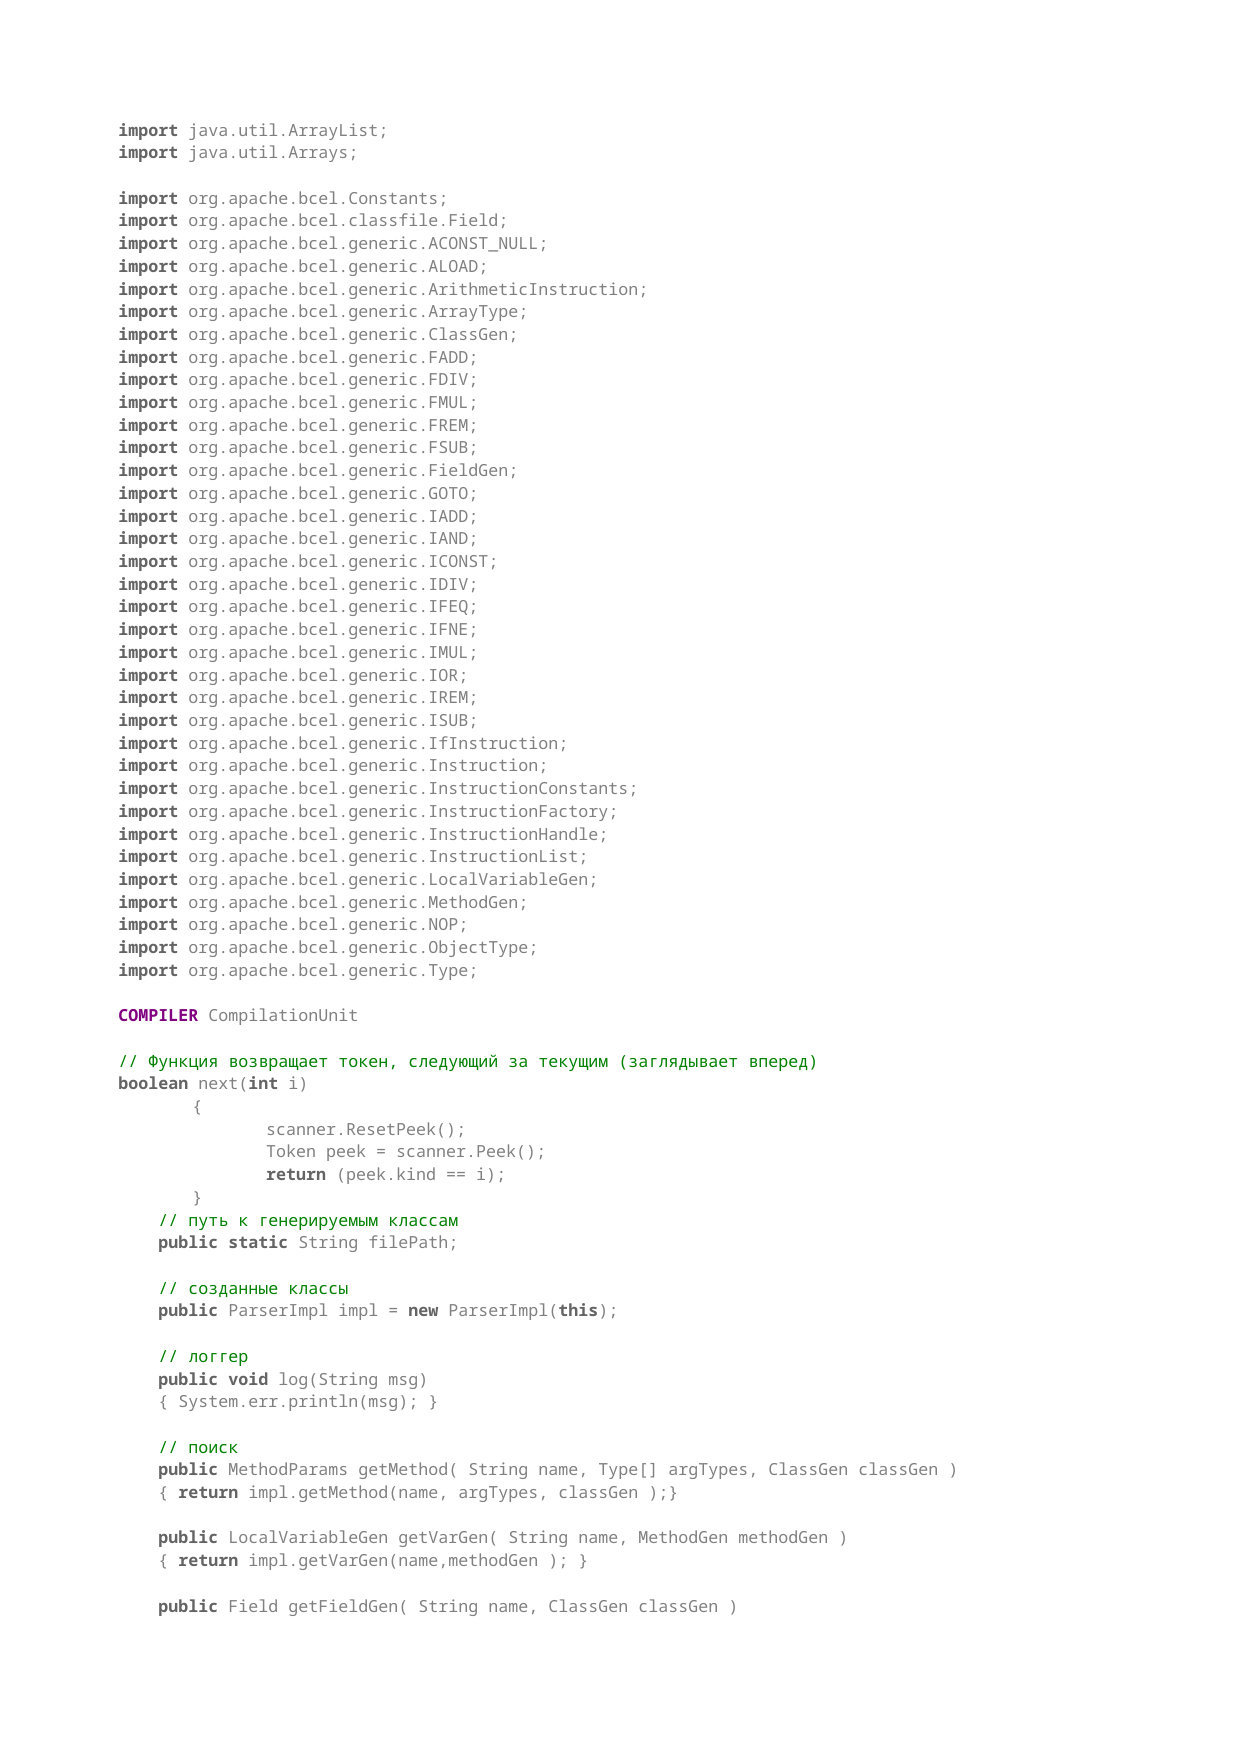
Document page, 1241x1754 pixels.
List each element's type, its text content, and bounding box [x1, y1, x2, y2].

text import java.util.ArrayList; [118, 118, 1122, 141]
text import org.apache.bcel.generic.ClassGen; [118, 322, 1122, 345]
text import org.apache.bcel.generic.Instruction; [118, 754, 1122, 777]
text import org.apache.bcel.generic.GOTO; [118, 481, 1122, 504]
text public MethodParams getMethod( String name, Type[] argTypes, ClassGen classGen ) [118, 1458, 1122, 1481]
text import org.apache.bcel.generic.ALOAD; [118, 254, 1122, 277]
text // поиск [118, 1435, 1122, 1458]
text import org.apache.bcel.generic.NOP; [118, 913, 1122, 936]
text import org.apache.bcel.generic.FREM; [118, 413, 1122, 436]
text import org.apache.bcel.generic.InstructionFactory; [118, 799, 1122, 822]
text public ParserImpl impl = new ParserImpl(this); [118, 1299, 1122, 1322]
text import org.apache.bcel.generic.IFNE; [118, 618, 1122, 640]
text { [118, 1094, 1122, 1117]
text public Field getFieldGen( String name, ClassGen classGen ) [118, 1594, 1122, 1617]
text { return impl.getMethod(name, argTypes, classGen );} [118, 1481, 1122, 1503]
text import org.apache.bcel.generic.IAND; [118, 527, 1122, 549]
text import org.apache.bcel.Constants; [118, 186, 1122, 209]
text import org.apache.bcel.classfile.Field; [118, 209, 1122, 232]
text import org.apache.bcel.generic.ArrayType; [118, 300, 1122, 322]
text import org.apache.bcel.generic.ACONST_NULL; [118, 232, 1122, 254]
text import org.apache.bcel.generic.IOR; [118, 663, 1122, 686]
text COMPILER CompilationUnit [118, 1004, 1122, 1026]
text return (peek.kind == i); [118, 1163, 1122, 1185]
text import org.apache.bcel.generic.Type; [118, 958, 1122, 981]
text // логгер [118, 1344, 1122, 1367]
text // Функция возвращает токен, следующий за текущим (заглядывает вперед) [118, 1049, 1122, 1072]
text import org.apache.bcel.generic.MethodGen; [118, 890, 1122, 913]
text import java.util.Arrays; [118, 141, 1122, 163]
text import org.apache.bcel.generic.InstructionConstants; [118, 777, 1122, 799]
text import org.apache.bcel.generic.ObjectType; [118, 936, 1122, 958]
text scanner.ResetPeek(); [118, 1117, 1122, 1140]
text import org.apache.bcel.generic.IREM; [118, 686, 1122, 708]
text import org.apache.bcel.generic.IADD; [118, 504, 1122, 527]
text // путь к генерируемым классам [118, 1208, 1122, 1231]
text import org.apache.bcel.generic.ICONST; [118, 549, 1122, 572]
text import org.apache.bcel.generic.IMUL; [118, 640, 1122, 663]
text import org.apache.bcel.generic.FADD; [118, 345, 1122, 368]
text // созданные классы [118, 1276, 1122, 1299]
text public LocalVariableGen getVarGen( String name, MethodGen methodGen ) [118, 1526, 1122, 1549]
text } [118, 1185, 1122, 1208]
text import org.apache.bcel.generic.IDIV; [118, 572, 1122, 595]
text import org.apache.bcel.generic.FMUL; [118, 391, 1122, 413]
text import org.apache.bcel.generic.ArithmeticInstruction; [118, 277, 1122, 300]
text import org.apache.bcel.generic.ISUB; [118, 708, 1122, 731]
text import org.apache.bcel.generic.InstructionList; [118, 845, 1122, 867]
text { return impl.getVarGen(name,methodGen ); } [118, 1549, 1122, 1571]
text import org.apache.bcel.generic.FSUB; [118, 436, 1122, 459]
text import org.apache.bcel.generic.LocalVariableGen; [118, 867, 1122, 890]
text boolean next(int i) [118, 1072, 1122, 1094]
text import org.apache.bcel.generic.IfInstruction; [118, 731, 1122, 754]
text import org.apache.bcel.generic.InstructionHandle; [118, 822, 1122, 845]
text public static String filePath; [118, 1231, 1122, 1253]
text Token peek = scanner.Peek(); [118, 1140, 1122, 1163]
text import org.apache.bcel.generic.FDIV; [118, 368, 1122, 391]
text import org.apache.bcel.generic.FieldGen; [118, 459, 1122, 481]
text { System.err.println(msg); } [118, 1390, 1122, 1412]
text public void log(String msg) [118, 1367, 1122, 1390]
text import org.apache.bcel.generic.IFEQ; [118, 595, 1122, 618]
